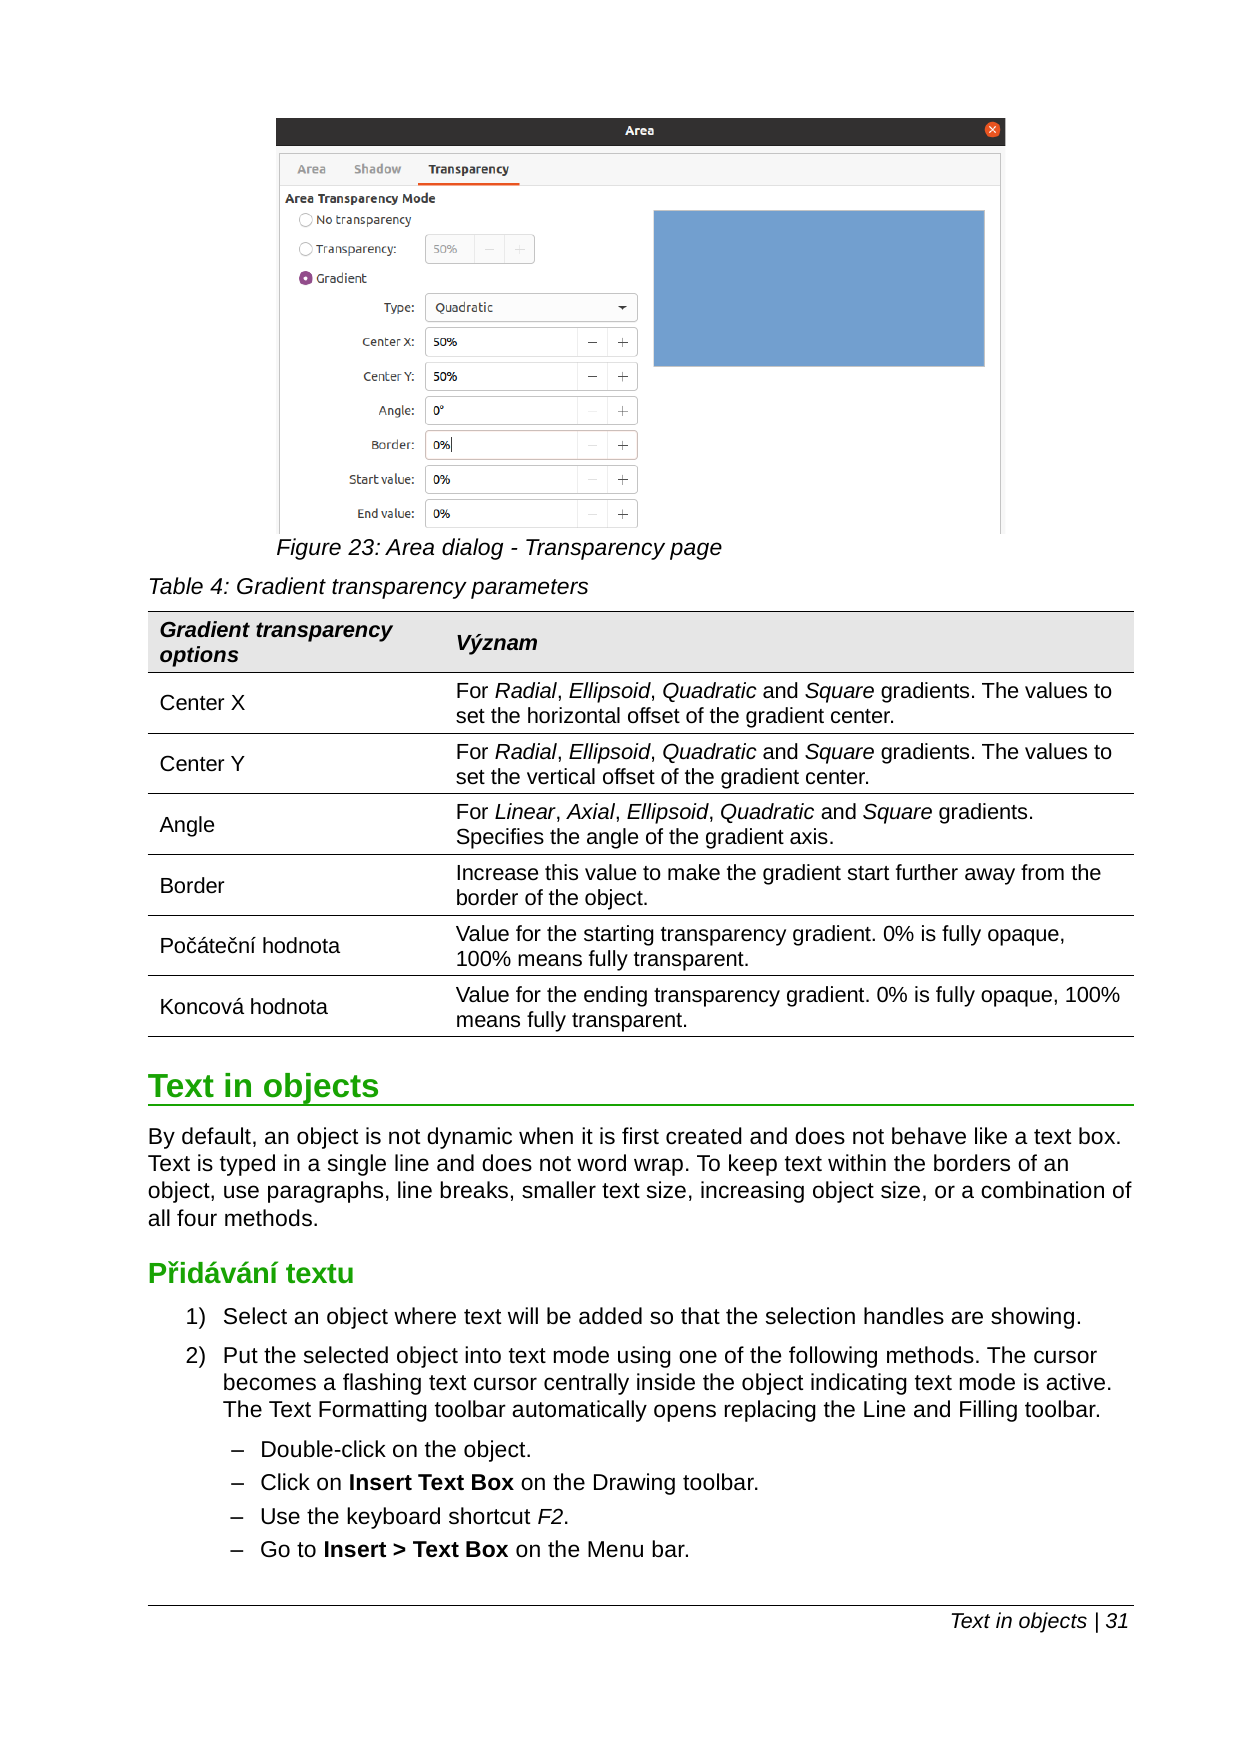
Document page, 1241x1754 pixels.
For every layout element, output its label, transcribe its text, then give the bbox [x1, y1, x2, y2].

table_cell Center Y [148, 734, 444, 793]
table_cell Value for the starting transparency gradient. 0% is fully opaque, 100% means fully transparent. [444, 916, 1134, 975]
table_cell For Radial, Ellipsoid, Quadratic and Square gradients. The values to set the vertical offset of the gradient center. [444, 734, 1134, 793]
subtitle Text in objects [148, 1065, 1134, 1104]
subtitle Přidávání textu [148, 1256, 1134, 1289]
list Put the selected object into text mode using one of the following methods. The cursor becomes a flashing text cursor centrally inside the object indicating text mode is active. The Text Formatting toolbar automatically opens replacing the Line and Filling toolbar. [206, 1342, 1134, 1423]
table_cell Increase this value to make the gradient start further away from the border of the object. [444, 855, 1134, 915]
text Table 4: Gradient transparency parameters [148, 572, 1134, 599]
text Figure 23: Area dialog - Transparency page [276, 534, 1005, 560]
table_cell For Radial, Ellipsoid, Quadratic and Square gradients. The values to set the horizontal offset of the gradient center. [444, 673, 1134, 732]
table_cell Value for the ending transparency gradient. 0% is fully opaque, 100% means fully transparent. [444, 976, 1134, 1036]
picture [276, 118, 1006, 534]
list Use the keyboard shortcut F2. [230, 1502, 1134, 1529]
table_cell Počáteční hodnota [148, 916, 444, 975]
text By default, an object is not dynamic when it is first created and does not behave like a text box. Text is typed in a single line and does not word wrap. To keep text within the borders of an object, use paragraphs, line breaks, smaller text size, increasing object size, or a combination of all four methods. [148, 1123, 1134, 1231]
table_cell Border [148, 855, 444, 915]
table_header Význam [444, 612, 1134, 672]
table_header Gradient transparency options [148, 612, 444, 672]
table_cell For Linear, Axial, Ellipsoid, Quadratic and Square gradients. Specifies the angle of the gradient axis. [444, 794, 1134, 854]
list Double-click on the object. [231, 1435, 1134, 1462]
table_cell Koncová hodnota [148, 976, 444, 1036]
table_cell Angle [148, 794, 444, 854]
list Go to Insert > Text Box on the Menu bar. [230, 1535, 1134, 1562]
list Select an object where text will be added so that the selection handles are showing. [206, 1302, 1134, 1329]
list Click on Insert Text Box on the Drawing toolbar. [231, 1469, 1134, 1496]
table_cell Center X [148, 673, 444, 732]
